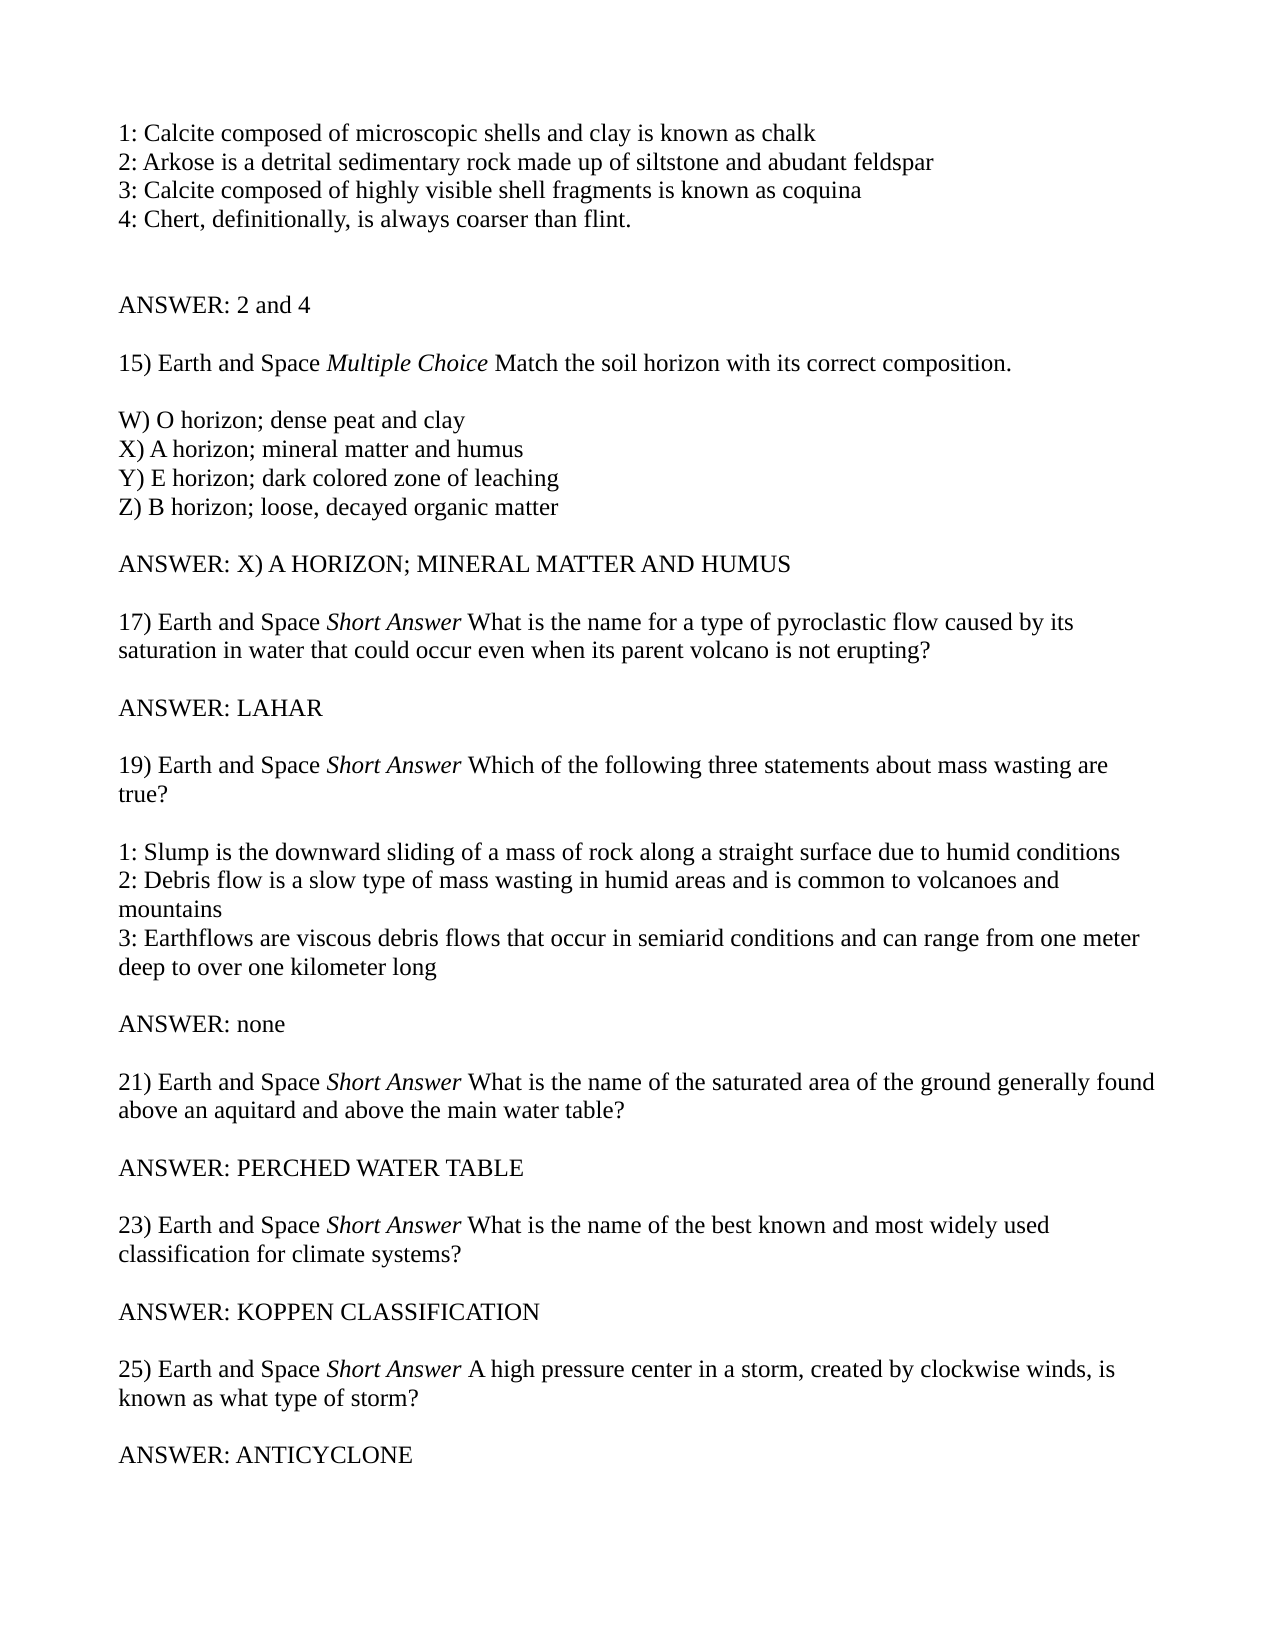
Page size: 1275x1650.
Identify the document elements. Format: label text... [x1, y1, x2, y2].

text 3: Earthflows are viscous debris flows that occur in semiarid conditions and can range from one meter deep to over one kilometer long [118, 923, 1157, 981]
text 21) Earth and Space Short Answer What is the name of the saturated area of the ground generally found above an aquitard and above the main water table? [118, 1067, 1157, 1124]
text 1: Calcite composed of microscopic shells and clay is known as chalk [118, 118, 1157, 147]
text 15) Earth and Space Multiple Choice Match the soil horizon with its correct composition. [118, 348, 1157, 377]
text ANSWER: LAHAR [118, 664, 1157, 722]
text 23) Earth and Space Short Answer What is the name of the best known and most widely used classification for climate systems? ANSWER: KOPPEN CLASSIFICATION [118, 1211, 1157, 1326]
text 25) Earth and Space Short Answer A high pressure center in a storm, created by clockwise winds, is known as what type of storm? [118, 1354, 1157, 1412]
text ANSWER: PERCHED WATER TABLE [118, 1153, 1157, 1182]
text ANSWER: X) A HORIZON; MINERAL MATTER AND HUMUS [118, 549, 1157, 578]
text Y) E horizon; dark colored zone of leaching [118, 463, 1157, 492]
text ANSWER: none [118, 1009, 1157, 1038]
text ANSWER: 2 and 4 [118, 291, 1157, 319]
text ANSWER: ANTICYCLONE [118, 1441, 1157, 1498]
text 3: Calcite composed of highly visible shell fragments is known as coquina [118, 176, 1157, 204]
text 2: Debris flow is a slow type of mass wasting in humid areas and is common to volcanoes and mountains [118, 866, 1157, 923]
text 17) Earth and Space Short Answer What is the name for a type of pyroclastic flow caused by its saturation in water that could occur even when its parent volcano is not erupting? [118, 607, 1157, 664]
text X) A horizon; mineral matter and humus [118, 434, 1157, 463]
text Z) B horizon; loose, decayed organic matter [118, 492, 1157, 521]
text 2: Arkose is a detrital sedimentary rock made up of siltstone and abudant feldspar [118, 147, 1157, 176]
text 4: Chert, definitionally, is always coarser than flint. [118, 204, 1157, 233]
text 1: Slump is the downward sliding of a mass of rock along a straight surface due to humid conditions [118, 808, 1157, 866]
text 19) Earth and Space Short Answer Which of the following three statements about mass wasting are true? [118, 751, 1157, 808]
text W) O horizon; dense peat and clay [118, 377, 1157, 434]
